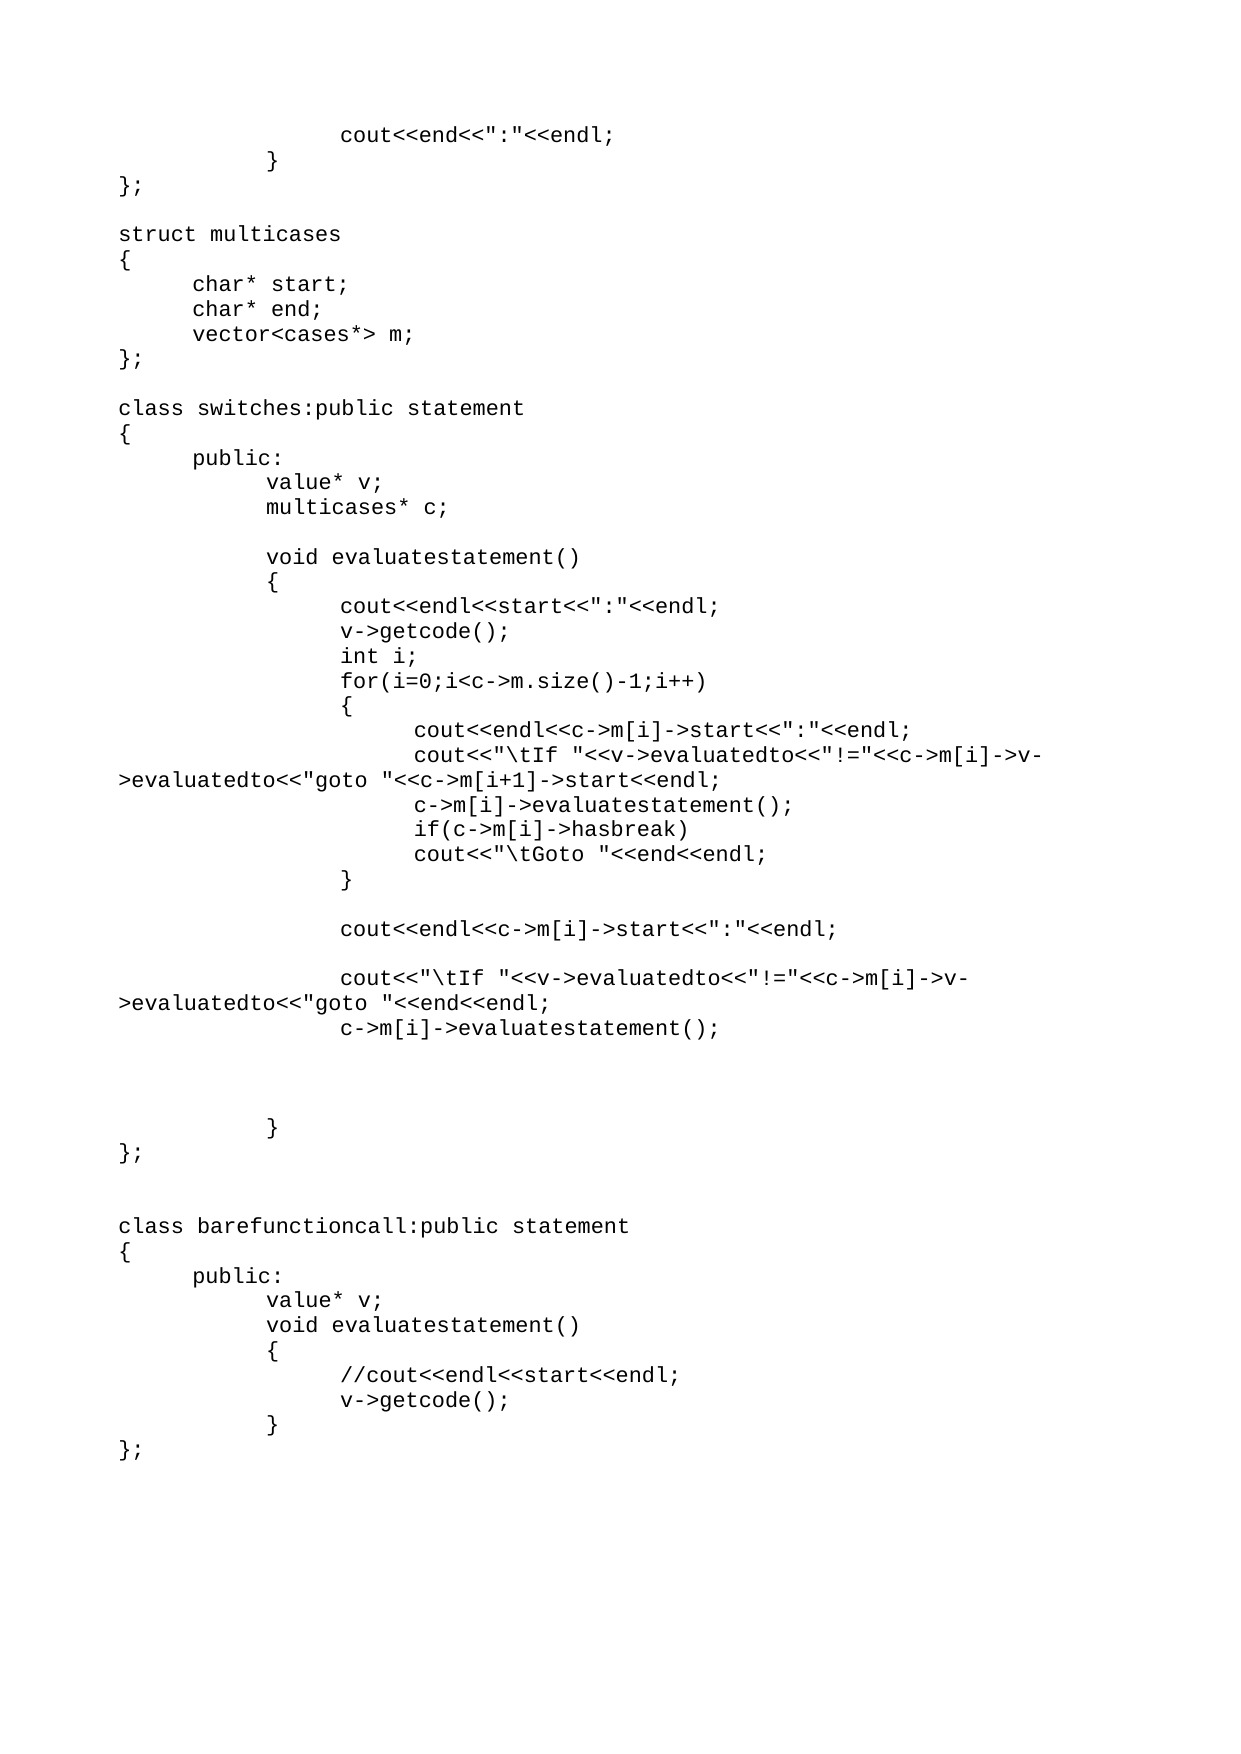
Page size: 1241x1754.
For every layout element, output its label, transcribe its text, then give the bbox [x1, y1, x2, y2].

text cout<<endl<<c->m[i]->start<<":"<<endl; [118, 719, 1157, 744]
text void evaluatestatement() [118, 1314, 1157, 1339]
text v->getcode(); [118, 1389, 1157, 1413]
text { [118, 1339, 1157, 1364]
text value* v; [118, 471, 1157, 496]
text if(c->m[i]->hasbreak) [118, 818, 1157, 843]
text { [118, 422, 1157, 447]
text cout<<endl<<c->m[i]->start<<":"<<endl; [118, 918, 1157, 942]
text //cout<<endl<<start<<endl; [118, 1364, 1157, 1389]
text { [118, 248, 1157, 273]
text }; [118, 1438, 1157, 1463]
text cout<<"\tIf "<<v->evaluatedto<<"!="<<c->m[i]->v->evaluatedto<<"goto "<<end<<endl; [118, 967, 1157, 1017]
text char* start; [118, 273, 1157, 298]
text } [118, 1116, 1157, 1141]
text public: [118, 1265, 1157, 1289]
text { [118, 694, 1157, 719]
text } [118, 868, 1157, 893]
text class barefunctioncall:public statement [118, 1215, 1157, 1240]
text { [118, 1240, 1157, 1265]
text char* end; [118, 298, 1157, 323]
text cout<<end<<":"<<endl; [118, 124, 1157, 149]
text cout<<"\tIf "<<v->evaluatedto<<"!="<<c->m[i]->v->evaluatedto<<"goto "<<c->m[i+1]->start<<endl; [118, 744, 1157, 794]
text for(i=0;i<c->m.size()-1;i++) [118, 670, 1157, 694]
text public: [118, 447, 1157, 471]
text cout<<"\tGoto "<<end<<endl; [118, 843, 1157, 868]
text c->m[i]->evaluatestatement(); [118, 794, 1157, 818]
text multicases* c; [118, 496, 1157, 521]
text } [118, 1413, 1157, 1438]
text } [118, 149, 1157, 174]
text value* v; [118, 1289, 1157, 1314]
text }; [118, 174, 1157, 199]
text }; [118, 347, 1157, 372]
text { [118, 571, 1157, 595]
text cout<<endl<<start<<":"<<endl; [118, 595, 1157, 620]
text void evaluatestatement() [118, 546, 1157, 571]
text int i; [118, 645, 1157, 670]
text v->getcode(); [118, 620, 1157, 645]
text }; [118, 1141, 1157, 1166]
text class switches:public statement [118, 397, 1157, 422]
text vector<cases*> m; [118, 323, 1157, 347]
text struct multicases [118, 223, 1157, 248]
text c->m[i]->evaluatestatement(); [118, 1017, 1157, 1042]
